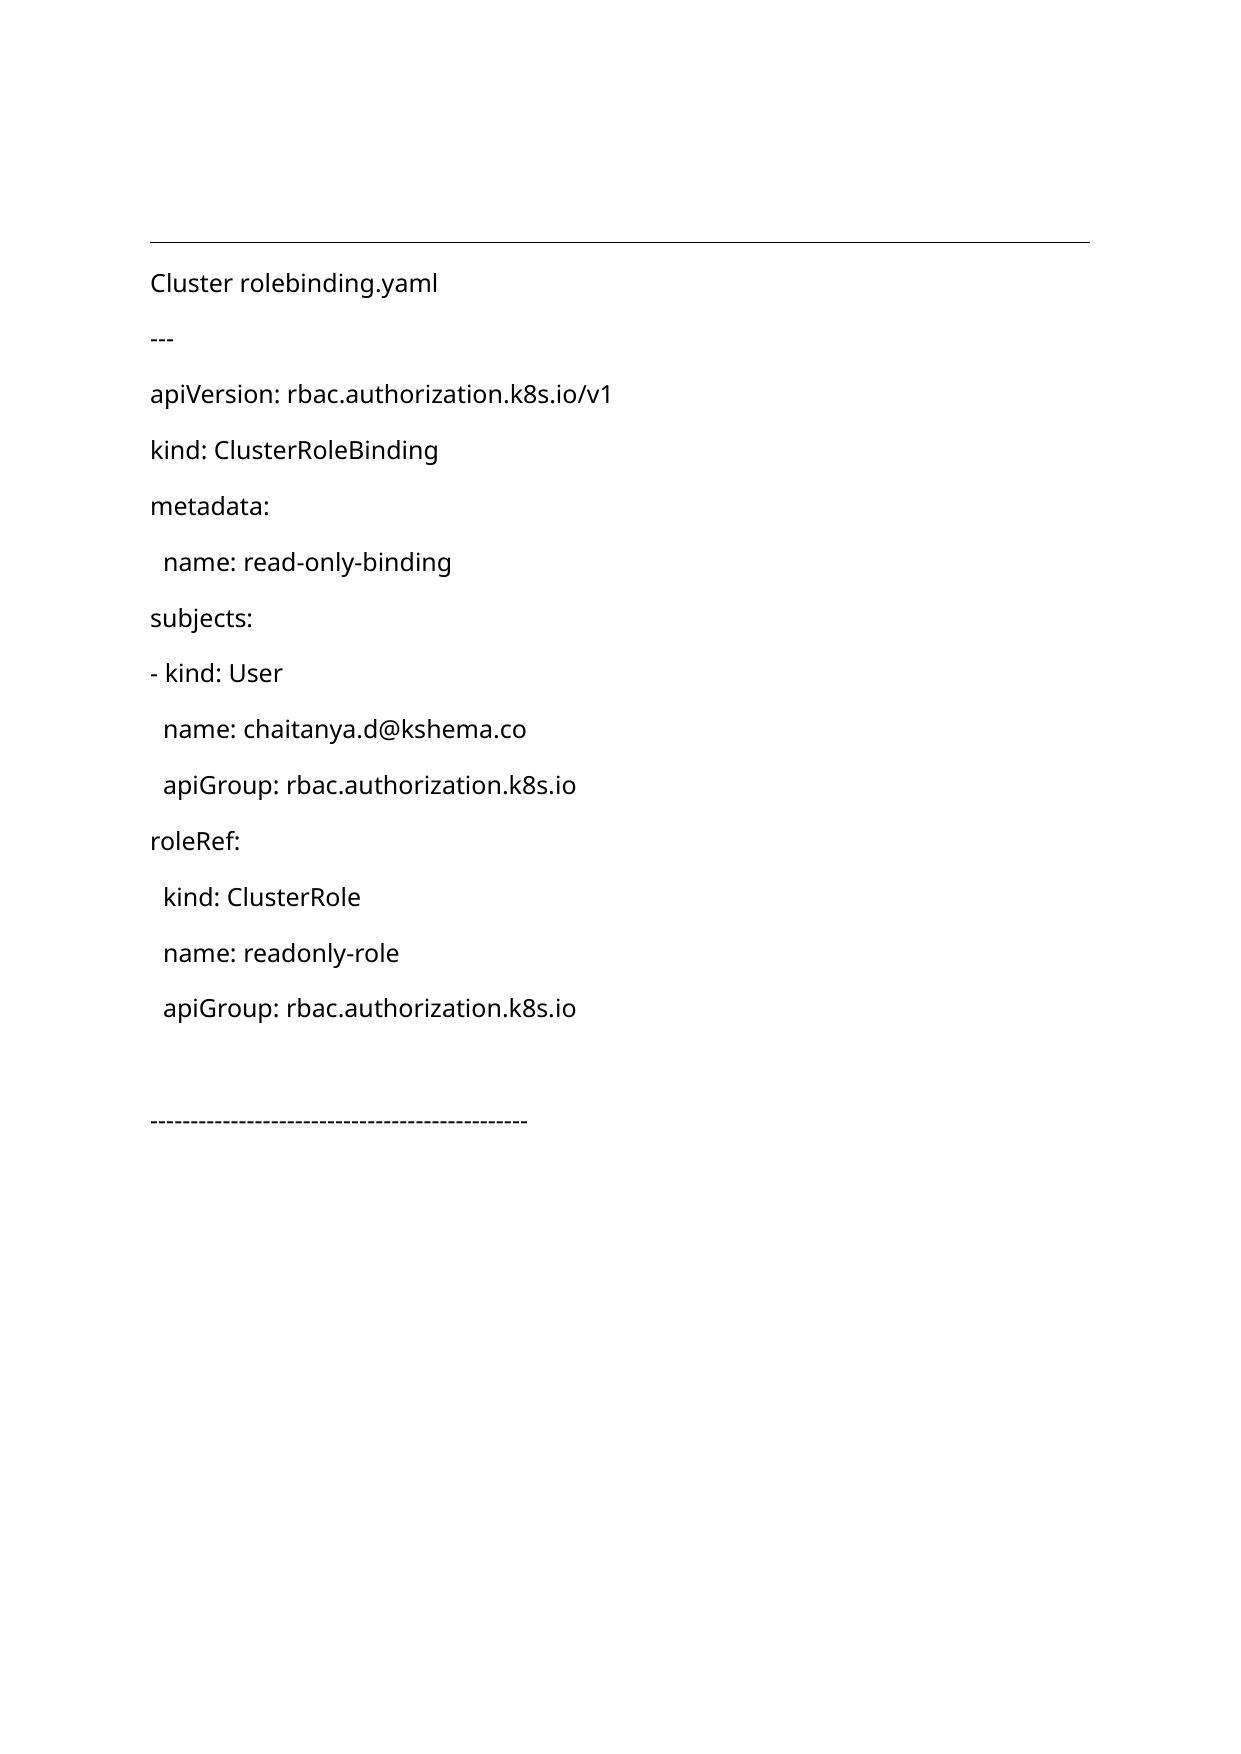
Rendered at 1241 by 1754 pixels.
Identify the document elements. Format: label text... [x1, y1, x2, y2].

text --- [150, 321, 1090, 355]
text apiGroup: rbac.authorization.k8s.io [150, 991, 1090, 1025]
text name: read-only-binding [150, 544, 1090, 578]
text - kind: User [150, 656, 1090, 690]
text name: readonly-role [150, 935, 1090, 969]
text roleRef: [150, 824, 1090, 858]
text apiVersion: rbac.authorization.k8s.io/v1 [150, 377, 1090, 411]
text apiGroup: rbac.authorization.k8s.io [150, 768, 1090, 802]
text ----------------------------------------------- [150, 1103, 1090, 1137]
text kind: ClusterRole [150, 879, 1090, 913]
text metadata: [150, 489, 1090, 523]
text subjects: [150, 600, 1090, 634]
text Cluster rolebinding.yaml [150, 265, 1090, 299]
text kind: ClusterRoleBinding [150, 433, 1090, 467]
text name: chaitanya.d@kshema.co [150, 712, 1090, 746]
